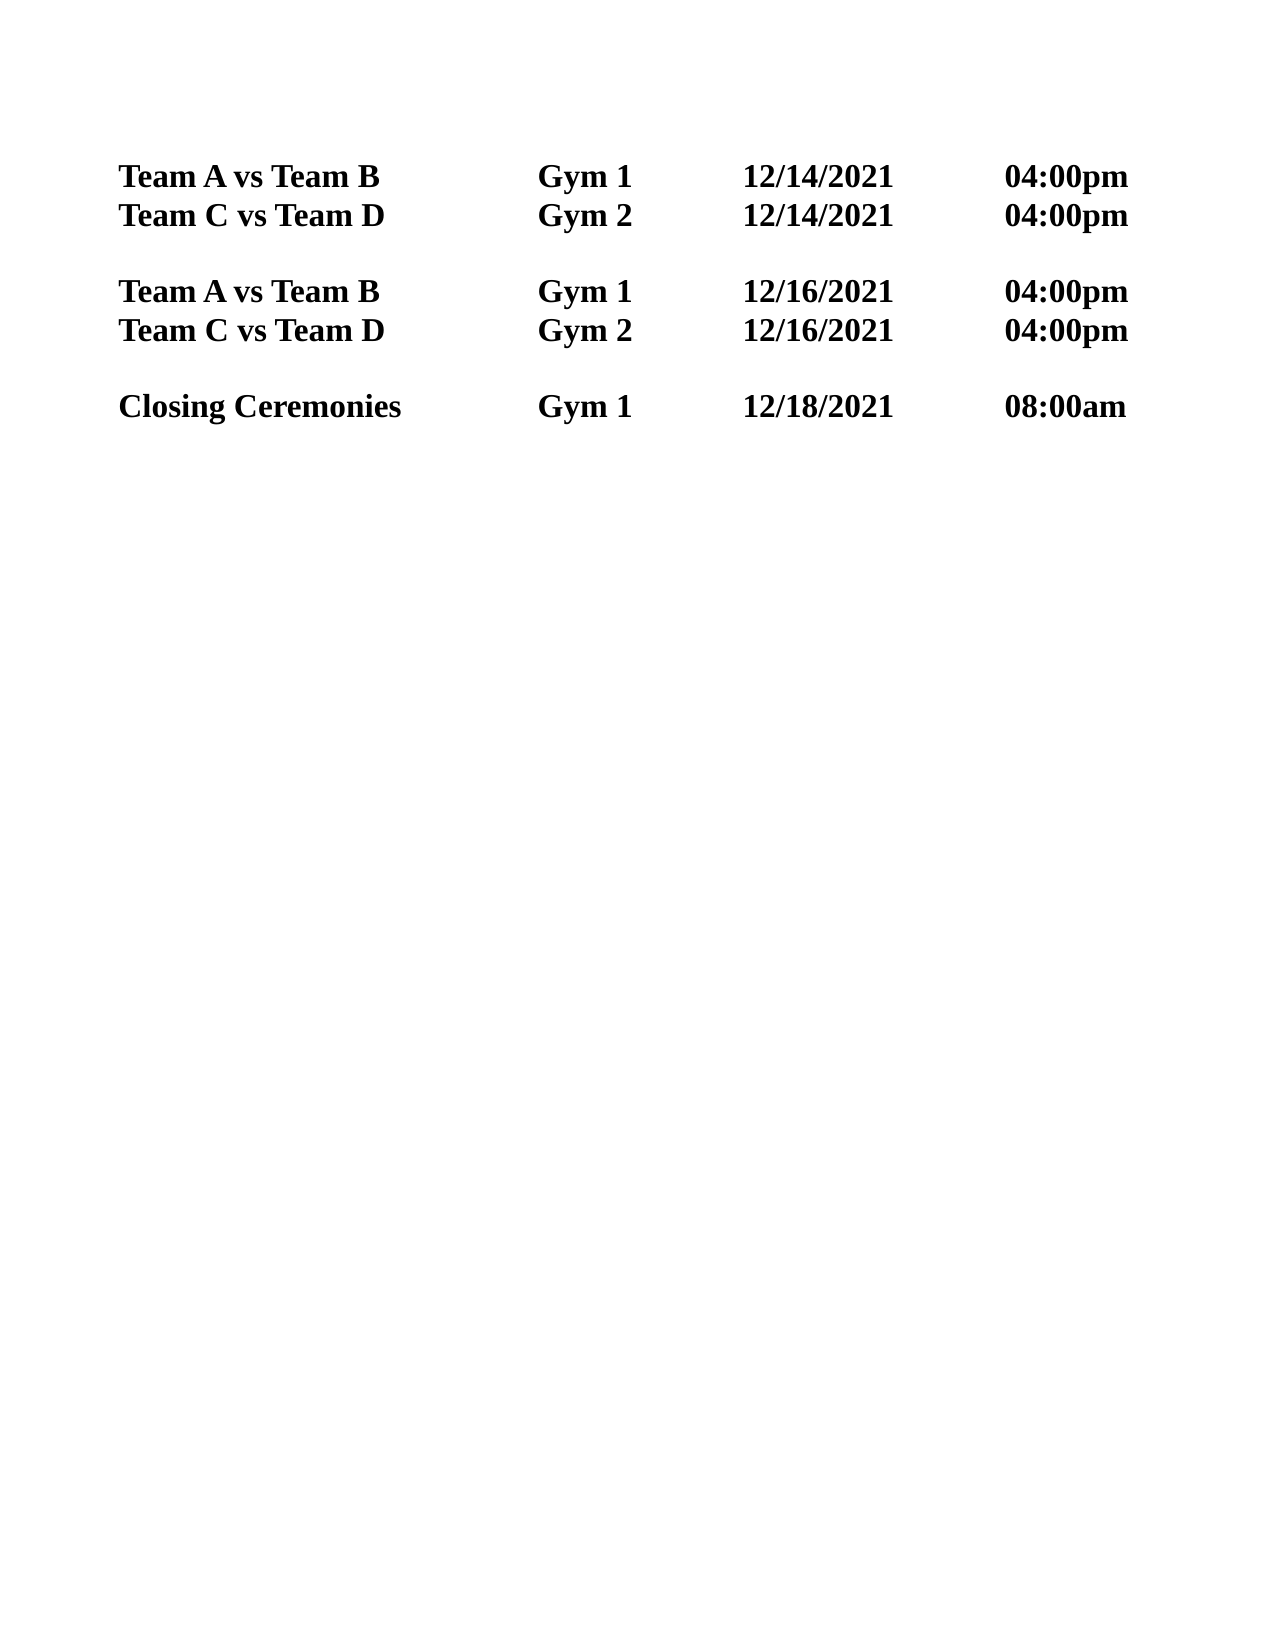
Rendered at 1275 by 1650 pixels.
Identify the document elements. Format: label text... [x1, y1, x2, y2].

text Team C vs Team D Gym 2 12/14/2021 04:00pm [118, 195, 1157, 233]
text Closing Ceremonies Gym 1 12/18/2021 08:00am [118, 386, 1157, 425]
text Team C vs Team D Gym 2 12/16/2021 04:00pm [118, 310, 1157, 348]
text Team A vs Team B Gym 1 12/14/2021 04:00pm [118, 156, 1157, 195]
text Team A vs Team B Gym 1 12/16/2021 04:00pm [118, 271, 1157, 310]
